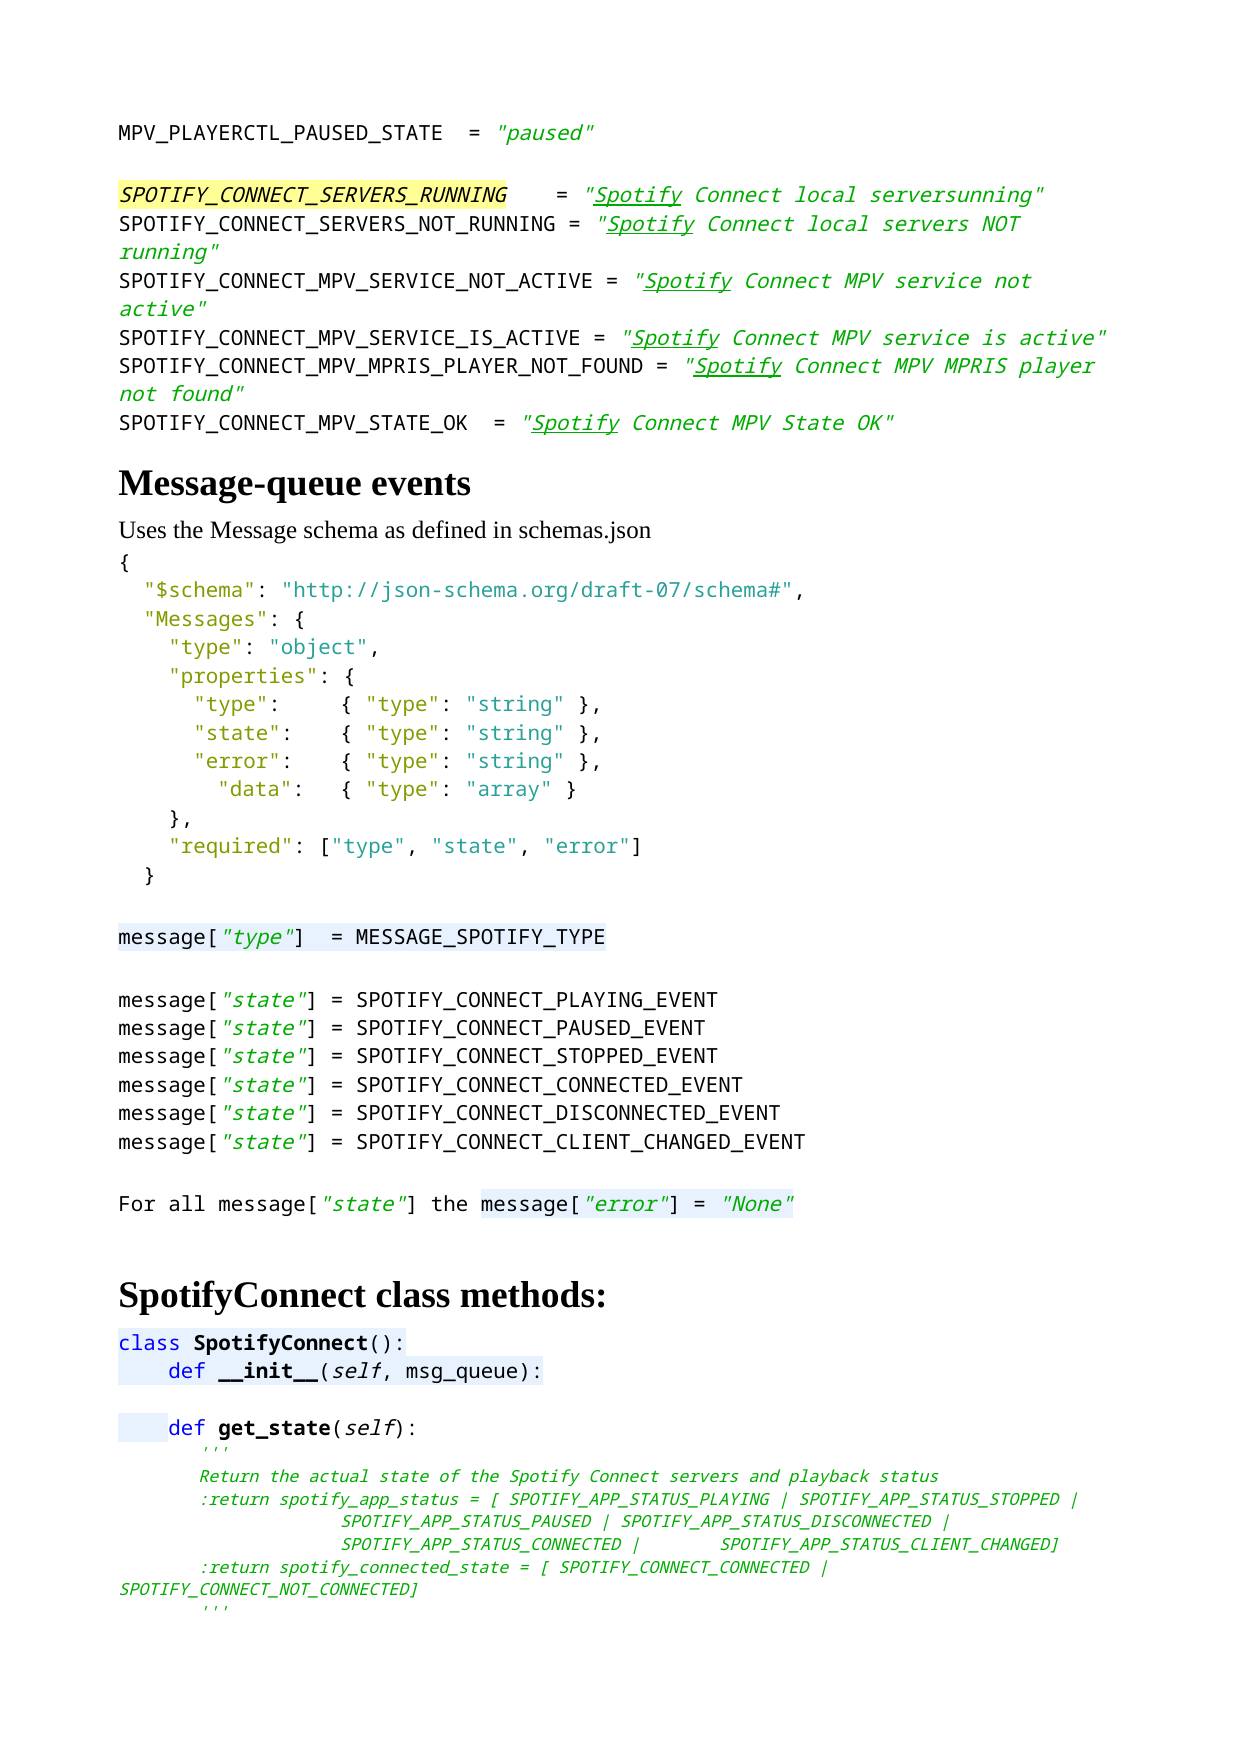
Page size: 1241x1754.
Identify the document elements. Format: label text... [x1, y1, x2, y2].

text message["state"] = SPOTIFY_CONNECT_DISCONNECTED_EVENT [118, 1098, 1122, 1127]
text SPOTIFY_APP_STATUS_CONNECTED | SPOTIFY_APP_STATUS_CLIENT_CHANGED] [118, 1532, 1122, 1555]
text "$schema": "http://json-schema.org/draft-07/schema#", [118, 575, 1122, 604]
text Uses the Message schema as defined in schemas.json [118, 516, 1122, 544]
text message["state"] = SPOTIFY_CONNECT_CLIENT_CHANGED_EVENT [118, 1127, 1122, 1155]
text "required": ["type", "state", "error"] [118, 831, 1122, 860]
text :return spotify_app_status = [ SPOTIFY_APP_STATUS_PLAYING | SPOTIFY_APP_STATUS_STOPPED | [118, 1487, 1122, 1510]
text "state": { "type": "string" }, [118, 718, 1122, 746]
text SPOTIFY_CONNECT_MPV_STATE_OK = "Spotify Connect MPV State OK" [118, 408, 1122, 436]
text message["state"] = SPOTIFY_CONNECT_CONNECTED_EVENT [118, 1070, 1122, 1098]
text { [118, 547, 1122, 575]
text SPOTIFY_APP_STATUS_PAUSED | SPOTIFY_APP_STATUS_DISCONNECTED | [118, 1510, 1122, 1532]
text SPOTIFY_CONNECT_SERVERS_NOT_RUNNING = "Spotify Connect local servers NOT running" [118, 209, 1122, 266]
text "type": { "type": "string" }, [118, 689, 1122, 718]
text "properties": { [118, 661, 1122, 689]
text SPOTIFY_CONNECT_MPV_SERVICE_NOT_ACTIVE = "Spotify Connect MPV service not active" [118, 266, 1122, 323]
text message["state"] = SPOTIFY_CONNECT_PAUSED_EVENT [118, 1013, 1122, 1042]
text ''' [118, 1601, 1122, 1623]
text SPOTIFY_CONNECT_MPV_MPRIS_PLAYER_NOT_FOUND = "Spotify Connect MPV MPRIS player not found" [118, 351, 1122, 408]
text ''' [118, 1442, 1122, 1464]
text message["type"] = MESSAGE_SPOTIFY_TYPE [118, 922, 1122, 951]
text Return the actual state of the Spotify Connect servers and playback status [118, 1464, 1122, 1487]
text "type": "object", [118, 632, 1122, 661]
subtitle Message-queue events [118, 460, 1122, 503]
text SPOTIFY_CONNECT_MPV_SERVICE_IS_ACTIVE = "Spotify Connect MPV service is active" [118, 323, 1122, 351]
subtitle SpotifyConnect class methods: [118, 1272, 1122, 1315]
text }, [118, 803, 1122, 831]
text "error": { "type": "string" }, [118, 746, 1122, 774]
text message["state"] = SPOTIFY_CONNECT_PLAYING_EVENT [118, 985, 1122, 1013]
text def get_state(self): [118, 1413, 1122, 1442]
text MPV_PLAYERCTL_PAUSED_STATE = "paused" [118, 118, 1122, 147]
text def __init__(self, msg_queue): [118, 1356, 1122, 1385]
text } [118, 860, 1122, 888]
text For all message["state"] the message["error"] = "None" [118, 1189, 1122, 1218]
text message["state"] = SPOTIFY_CONNECT_STOPPED_EVENT [118, 1042, 1122, 1070]
text "data": { "type": "array" } [118, 774, 1122, 803]
text class SpotifyConnect(): [118, 1328, 1122, 1356]
text :return spotify_connected_state = [ SPOTIFY_CONNECT_CONNECTED | SPOTIFY_CONNECT_NOT_CONNECTED] [118, 1555, 1122, 1601]
text SPOTIFY_CONNECT_SERVERS_RUNNING = "Spotify Connect local serversunning" [118, 180, 1122, 209]
text "Messages": { [118, 604, 1122, 632]
